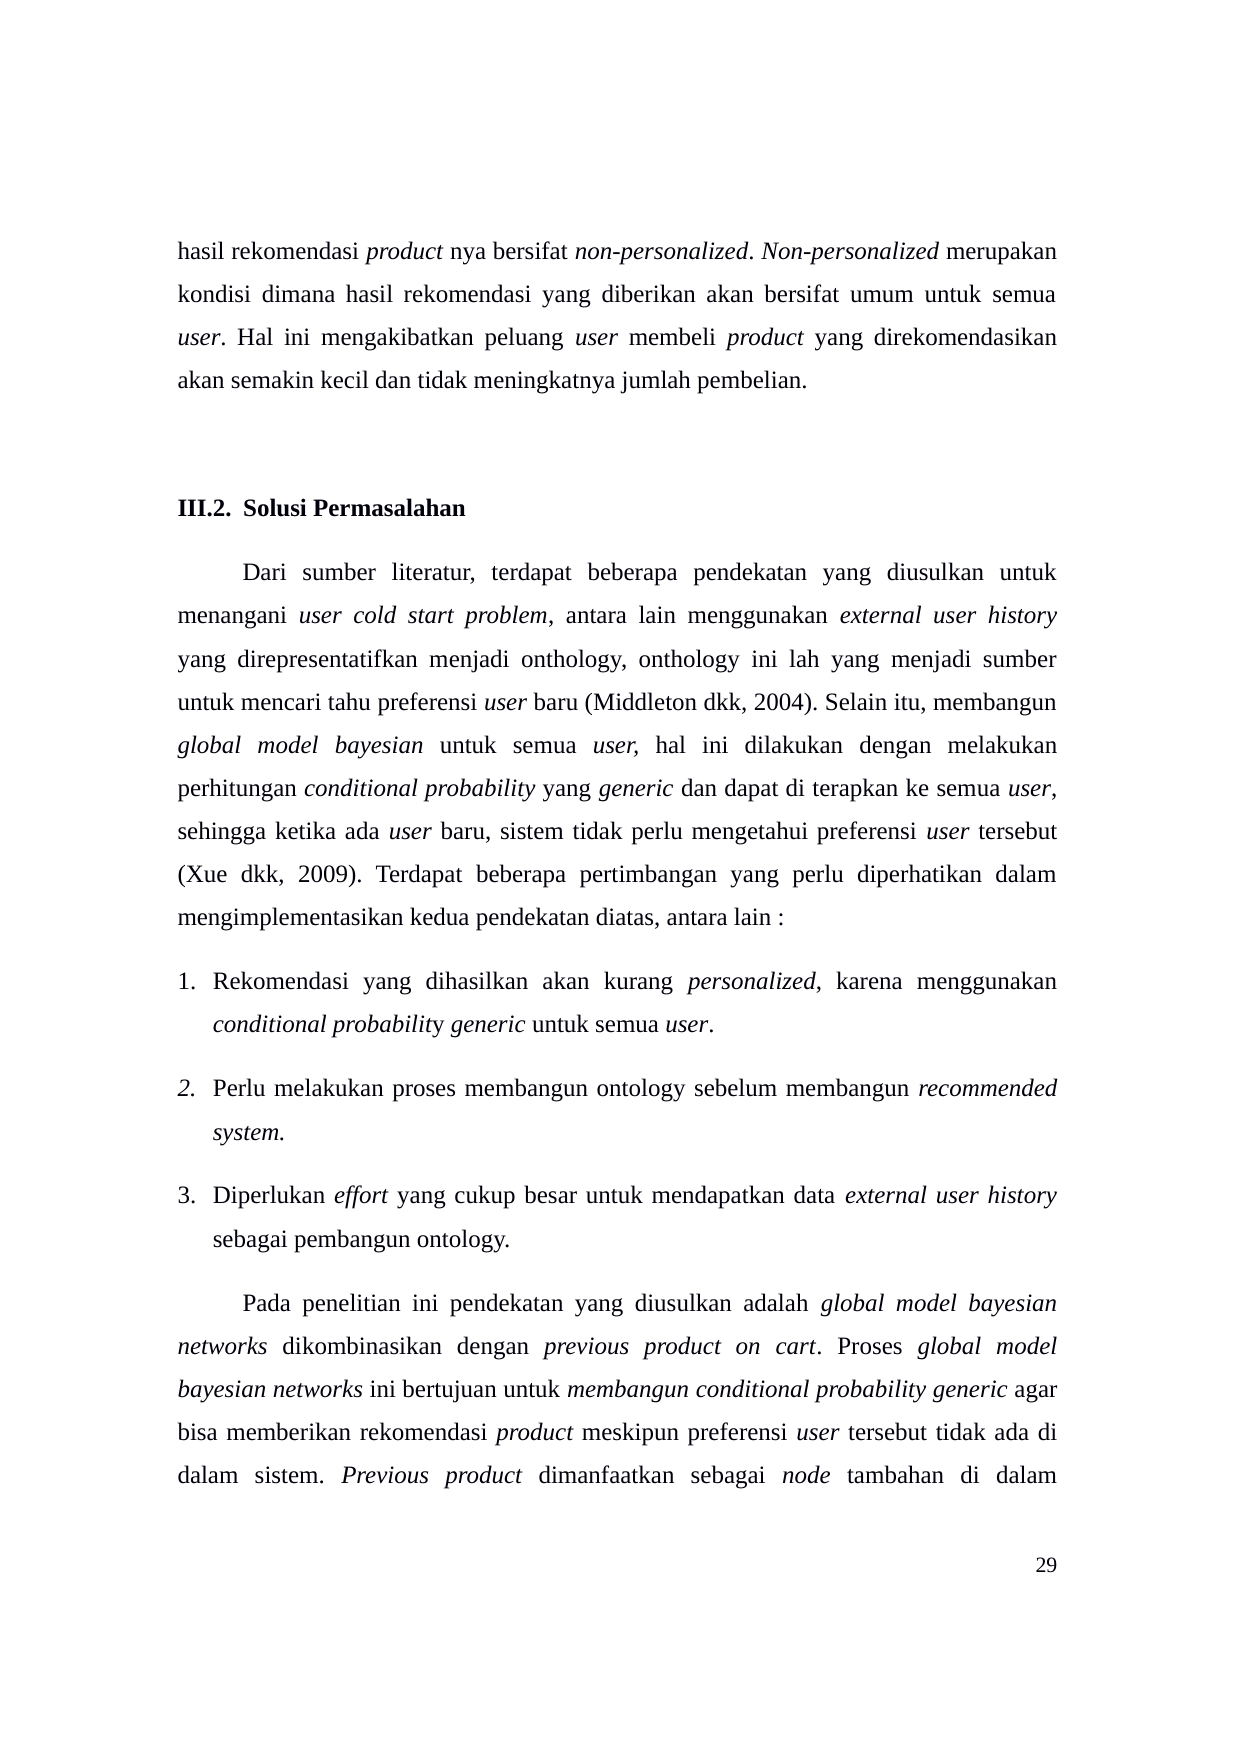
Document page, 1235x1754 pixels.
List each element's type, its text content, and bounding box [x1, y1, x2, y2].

list Perlu melakukan proses membangun ontology sebelum membangun recommended system. [177, 1073, 1057, 1145]
list Rekomendasi yang dihasilkan akan kurang personalized, karena menggunakan conditional probability generic untuk semua user. [177, 966, 1057, 1038]
text Pada penelitian ini pendekatan yang diusulkan adalah global model bayesian networks dikombinasikan dengan previous product on cart. Proses global model bayesian networks ini bertujuan untuk membangun conditional probability generic agar bisa memberikan rekomendasi product meskipun preferensi user tersebut tidak ada di dalam sistem. Previous product dimanfaatkan sebagai node tambahan di dalam [177, 1288, 1057, 1489]
text hasil rekomendasi product nya bersifat non-personalized. Non-personalized merupakan kondisi dimana hasil rekomendasi yang diberikan akan bersifat umum untuk semua user. Hal ini mengakibatkan peluang user membeli product yang direkomendasikan akan semakin kecil dan tidak meningkatnya jumlah pembelian. [177, 236, 1057, 394]
subtitle Solusi Permasalahan [177, 493, 1057, 522]
list Diperlukan effort yang cukup besar untuk mendapatkan data external user history sebagai pembangun ontology. [177, 1181, 1057, 1252]
text Dari sumber literatur, terdapat beberapa pendekatan yang diusulkan untuk menangani user cold start problem, antara lain menggunakan external user history yang direpresentatifkan menjadi onthology, onthology ini lah yang menjadi sumber untuk mencari tahu preferensi user baru (Middleton dkk, 2004). Selain itu, membangun global model bayesian untuk semua user, hal ini dilakukan dengan melakukan perhitungan conditional probability yang generic dan dapat di terapkan ke semua user, sehingga ketika ada user baru, sistem tidak perlu mengetahui preferensi user tersebut (Xue dkk, 2009). Terdapat beberapa pertimbangan yang perlu diperhatikan dalam mengimplementasikan kedua pendekatan diatas, antara lain : [177, 557, 1057, 931]
